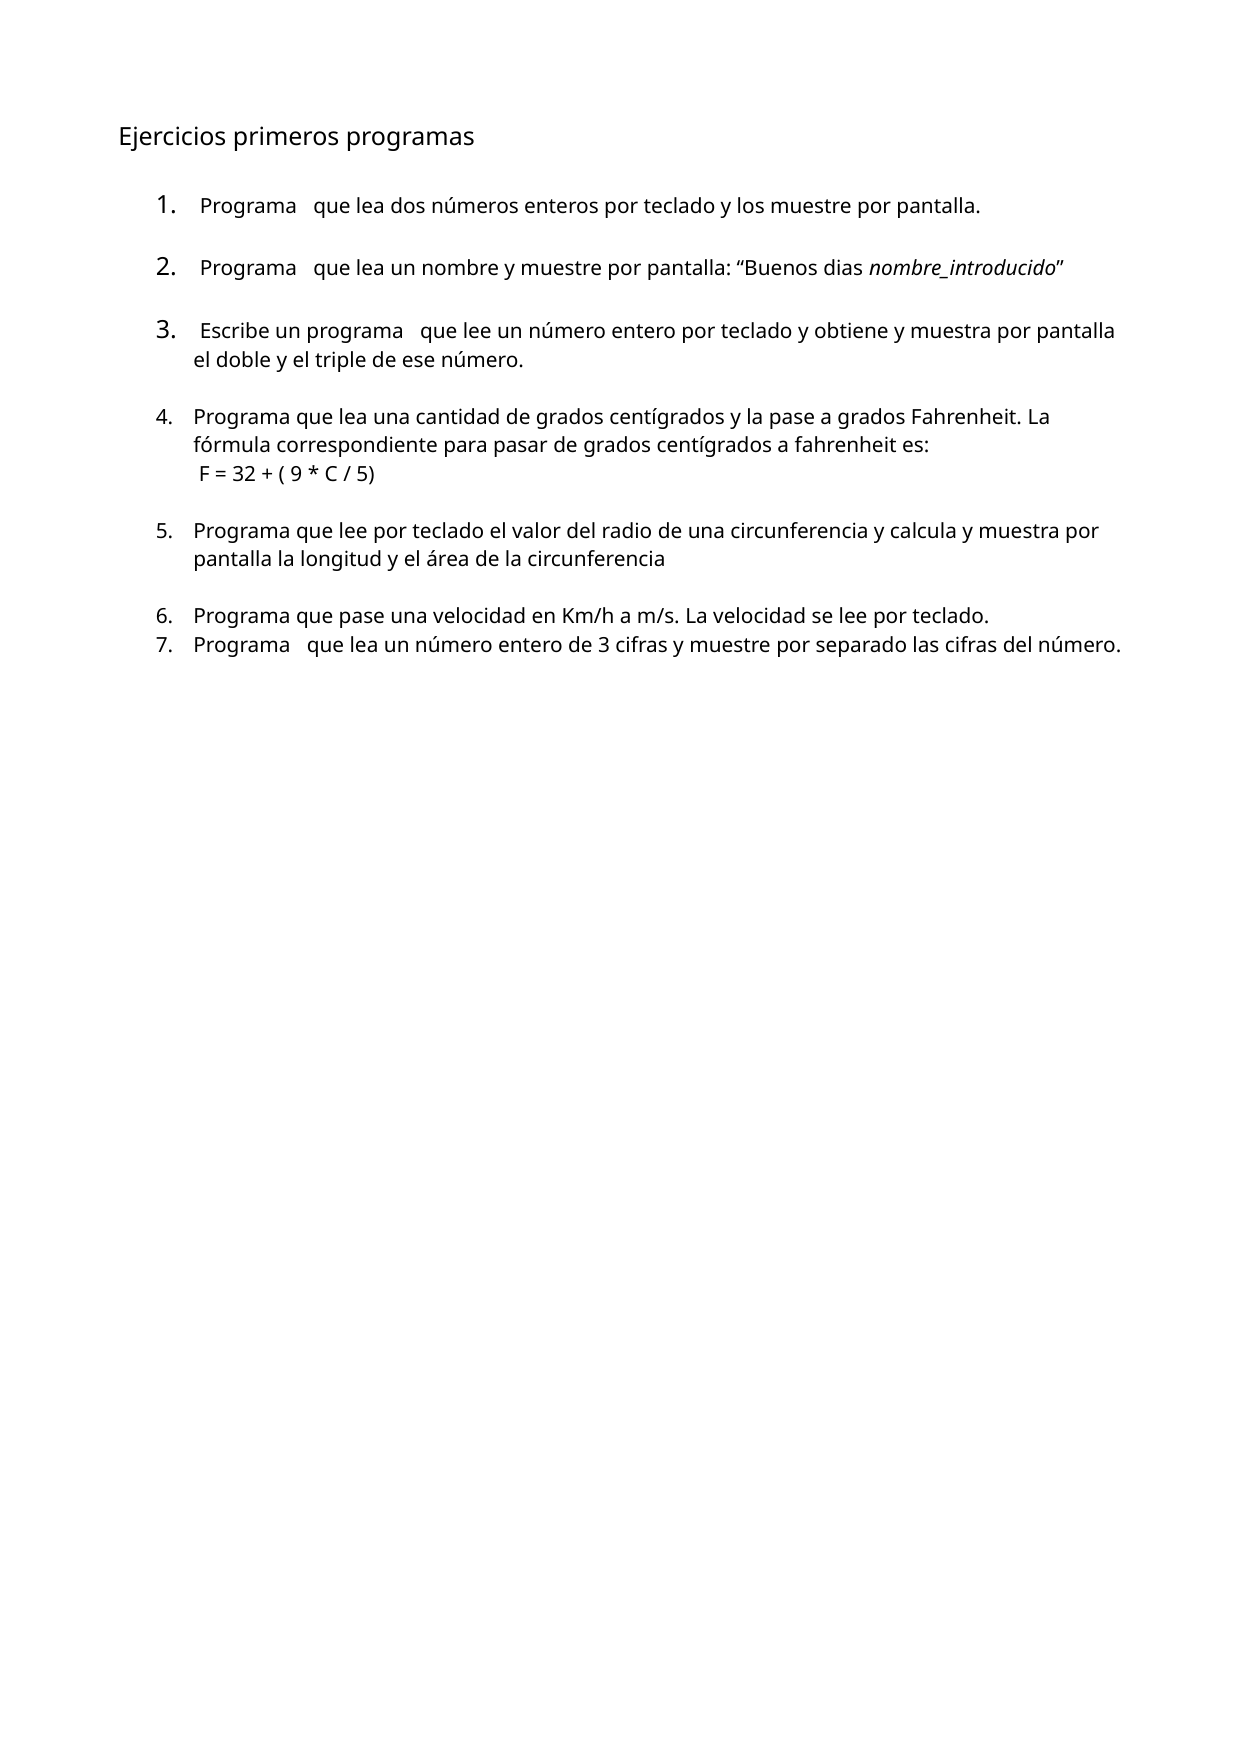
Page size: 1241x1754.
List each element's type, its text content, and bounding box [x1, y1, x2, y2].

list Escribe un programa que lee un número entero por teclado y obtiene y muestra por pantalla el doble y el triple de ese número. [156, 311, 1122, 374]
list Programa que lea una cantidad de grados centígrados y la pase a grados Fahrenheit. La fórmula correspondiente para pasar de grados centígrados a fahrenheit es: [156, 402, 1122, 459]
list F = 32 + ( 9 * C / 5) [156, 459, 1122, 487]
list Programa que lea un número entero de 3 cifras y muestre por separado las cifras del número. [156, 630, 1122, 658]
text Ejercicios primeros programas [118, 118, 1122, 152]
list Programa que lee por teclado el valor del radio de una circunferencia y calcula y muestra por pantalla la longitud y el área de la circunferencia [156, 516, 1122, 573]
list Programa que lea un nombre y muestre por pantalla: “Buenos dias nombre_introducido” [156, 249, 1122, 283]
list Programa que lea dos números enteros por teclado y los muestre por pantalla. [156, 186, 1122, 220]
list Programa que pase una velocidad en Km/h a m/s. La velocidad se lee por teclado. [156, 601, 1122, 630]
